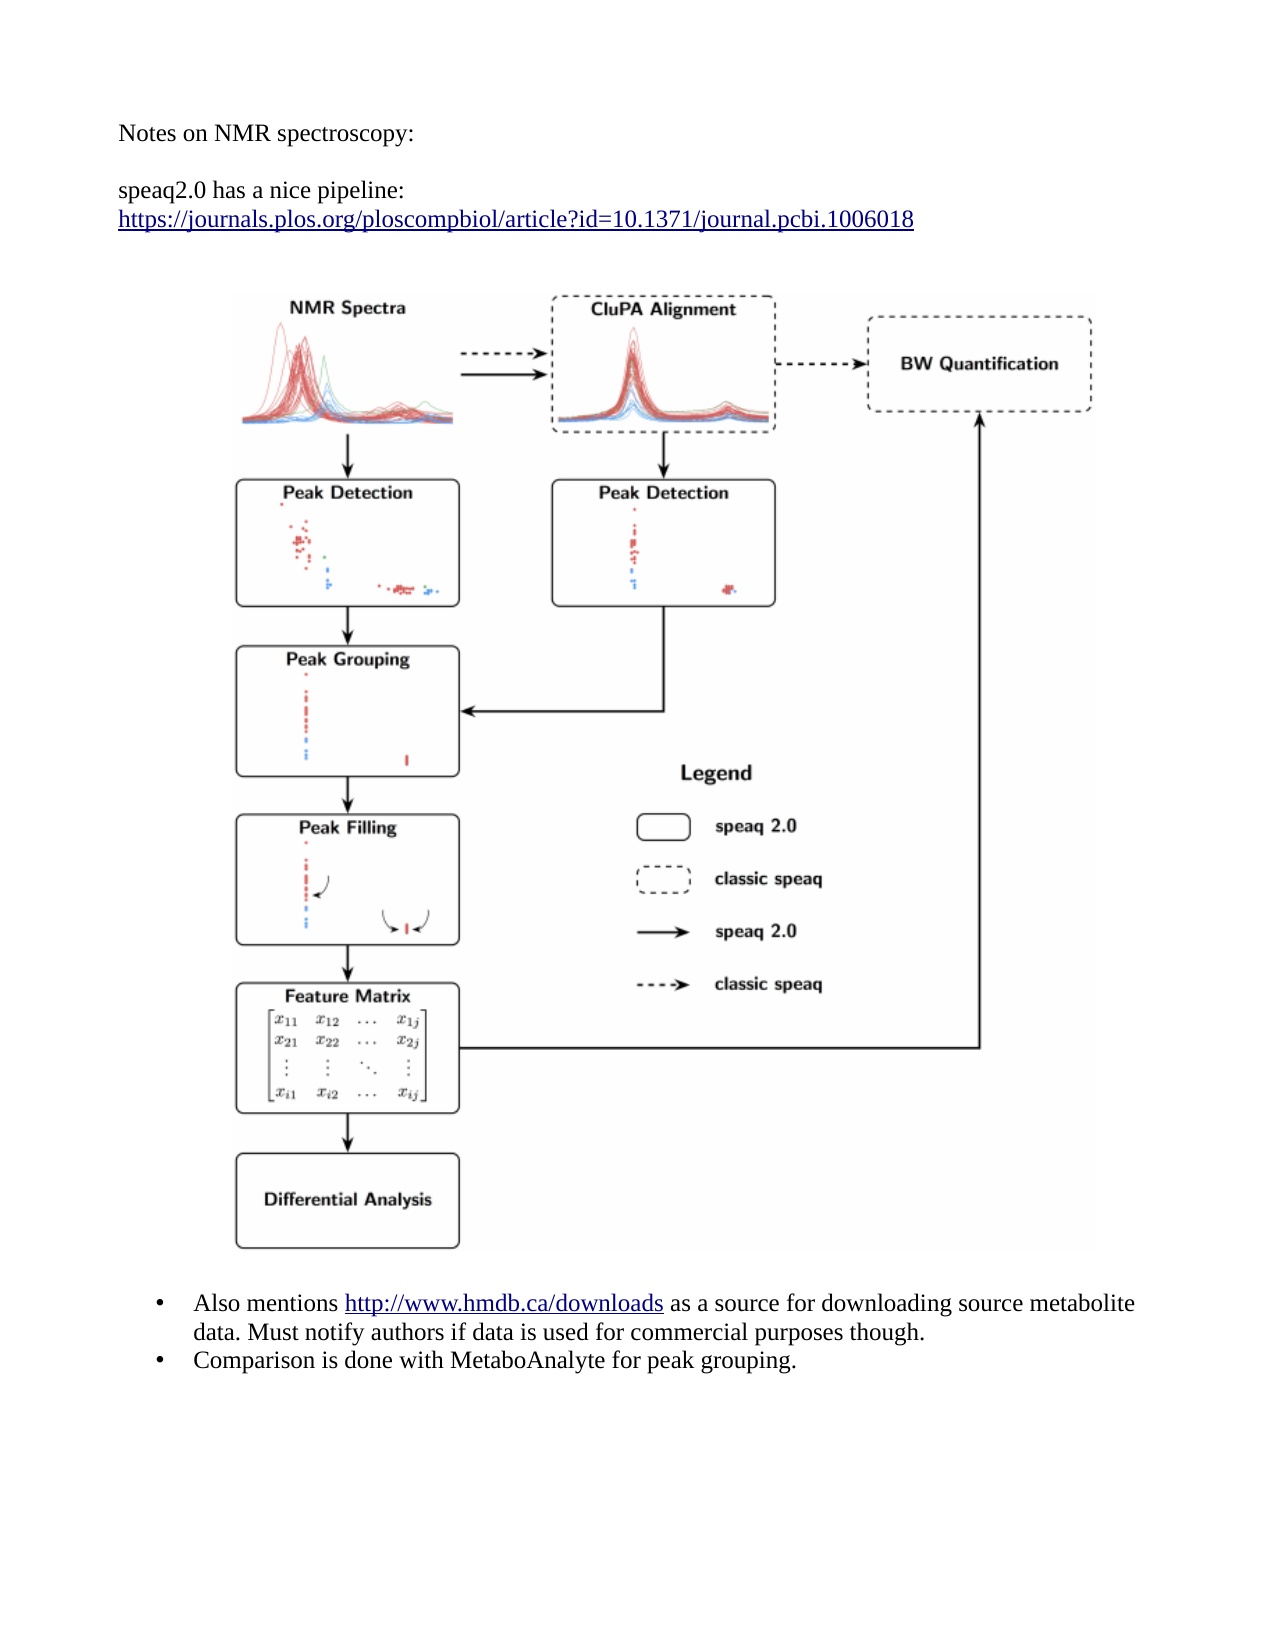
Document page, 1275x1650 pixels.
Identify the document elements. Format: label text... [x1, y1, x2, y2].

picture [154, 261, 1121, 1260]
text speaq2.0 has a nice pipeline: [118, 176, 1157, 204]
text Notes on NMR spectroscopy: [118, 118, 1157, 147]
list Also mentions http://www.hmdb.ca/downloads as a source for downloading source metabolite data. Must notify authors if data is used for commercial purposes though. [156, 1288, 1157, 1346]
list Comparison is done with MetaboAnalyte for peak grouping. [156, 1346, 1157, 1374]
text https://journals.plos.org/ploscompbiol/article?id=10.1371/journal.pcbi.1006018 [118, 204, 1157, 233]
